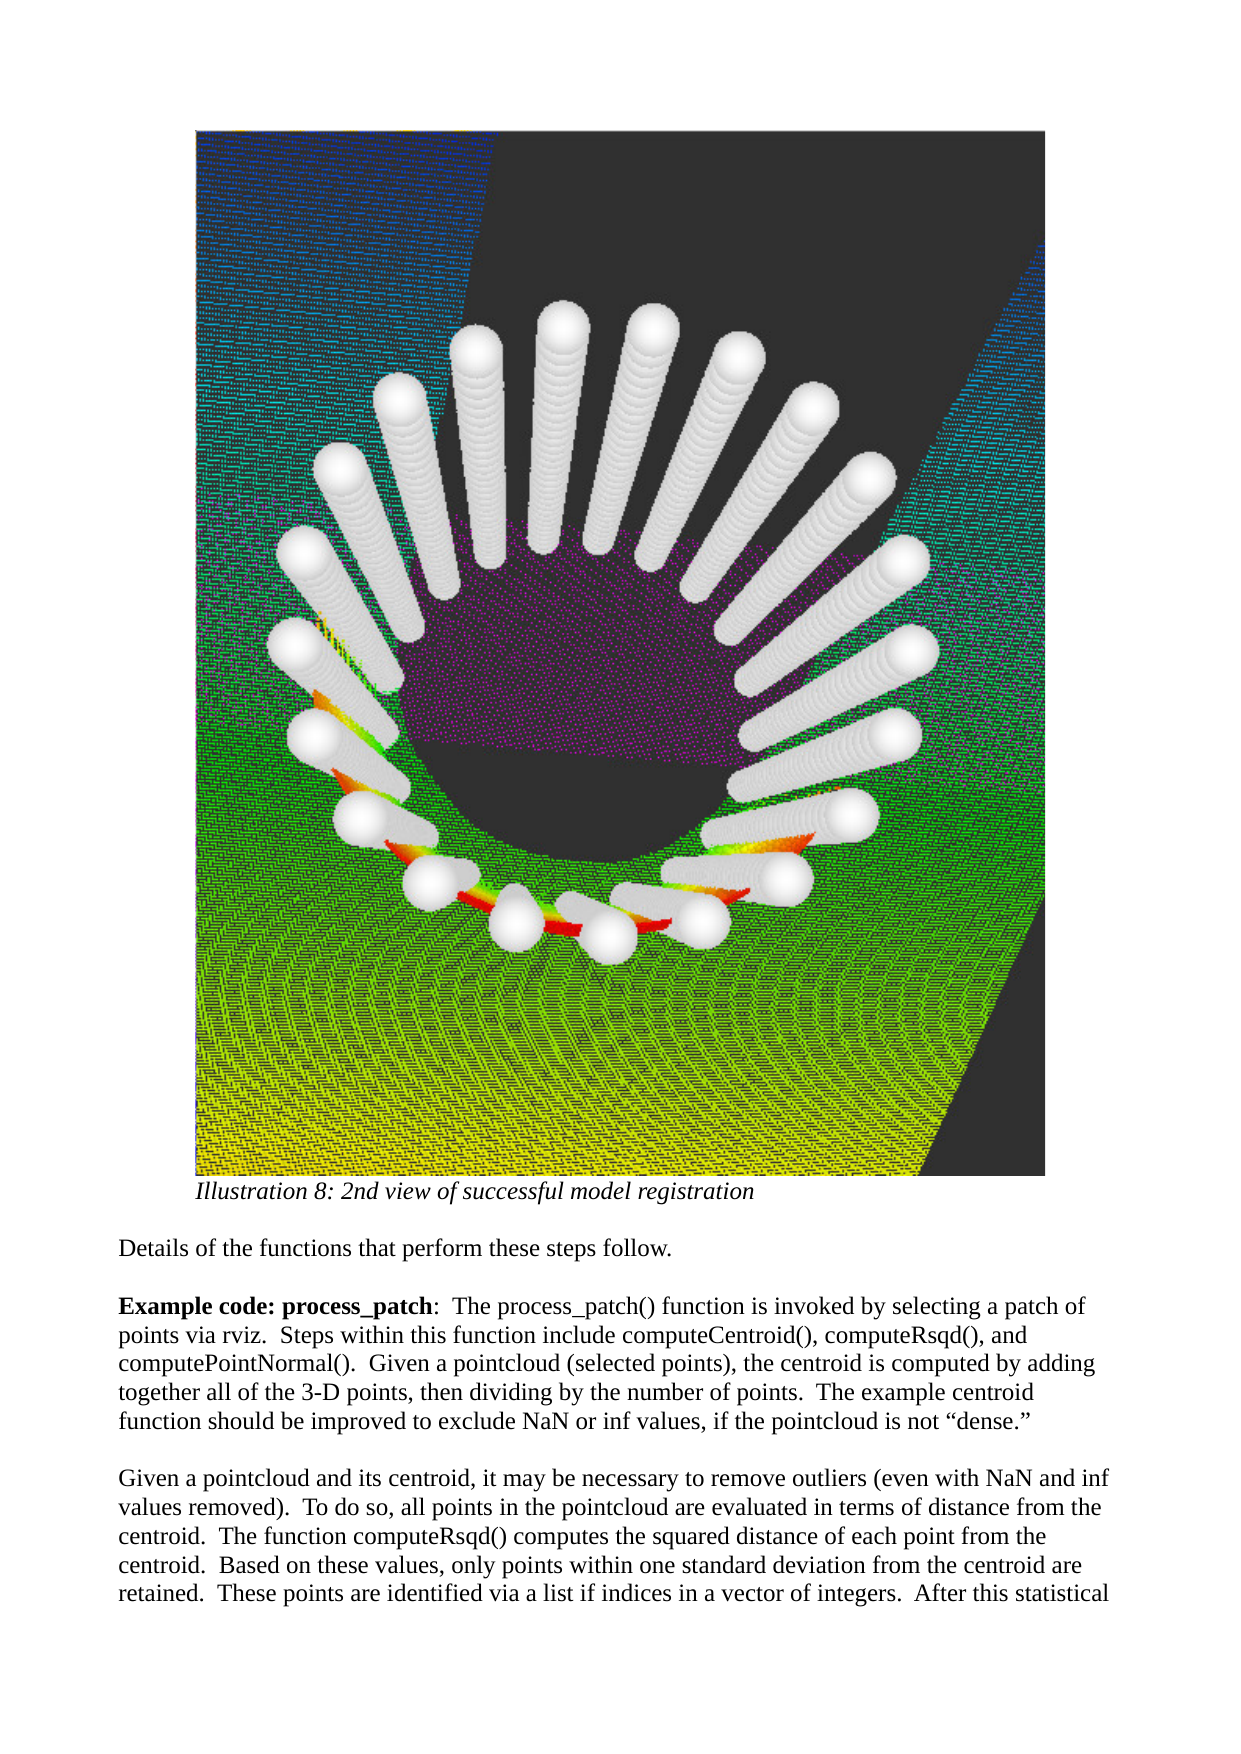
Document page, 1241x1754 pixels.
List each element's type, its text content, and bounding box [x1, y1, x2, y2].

text Given a pointcloud and its centroid, it may be necessary to remove outliers (even with NaN and inf values removed). To do so, all points in the pointcloud are evaluated in terms of distance from the centroid. The function computeRsqd() computes the squared distance of each point from the centroid. Based on these values, only points within one standard deviation from the centroid are retained. These points are identified via a list if indices in a vector of integers. After this statistical [118, 1463, 1122, 1607]
text Details of the functions that perform these steps follow. [118, 1233, 1122, 1262]
text Example code: process_patch: The process_patch() function is invoked by selecting a patch of points via rviz. Steps within this function include computeCentroid(), computeRsqd(), and computePointNormal(). Given a pointcloud (selected points), the centroid is computed by adding together all of the 3-D points, then dividing by the number of points. The example centroid function should be improved to exclude NaN or inf values, if the pointcloud is not “dense.” [118, 1291, 1122, 1435]
picture [195, 130, 1046, 1176]
text Illustration 8: 2nd view of successful model registration [195, 1176, 1045, 1205]
